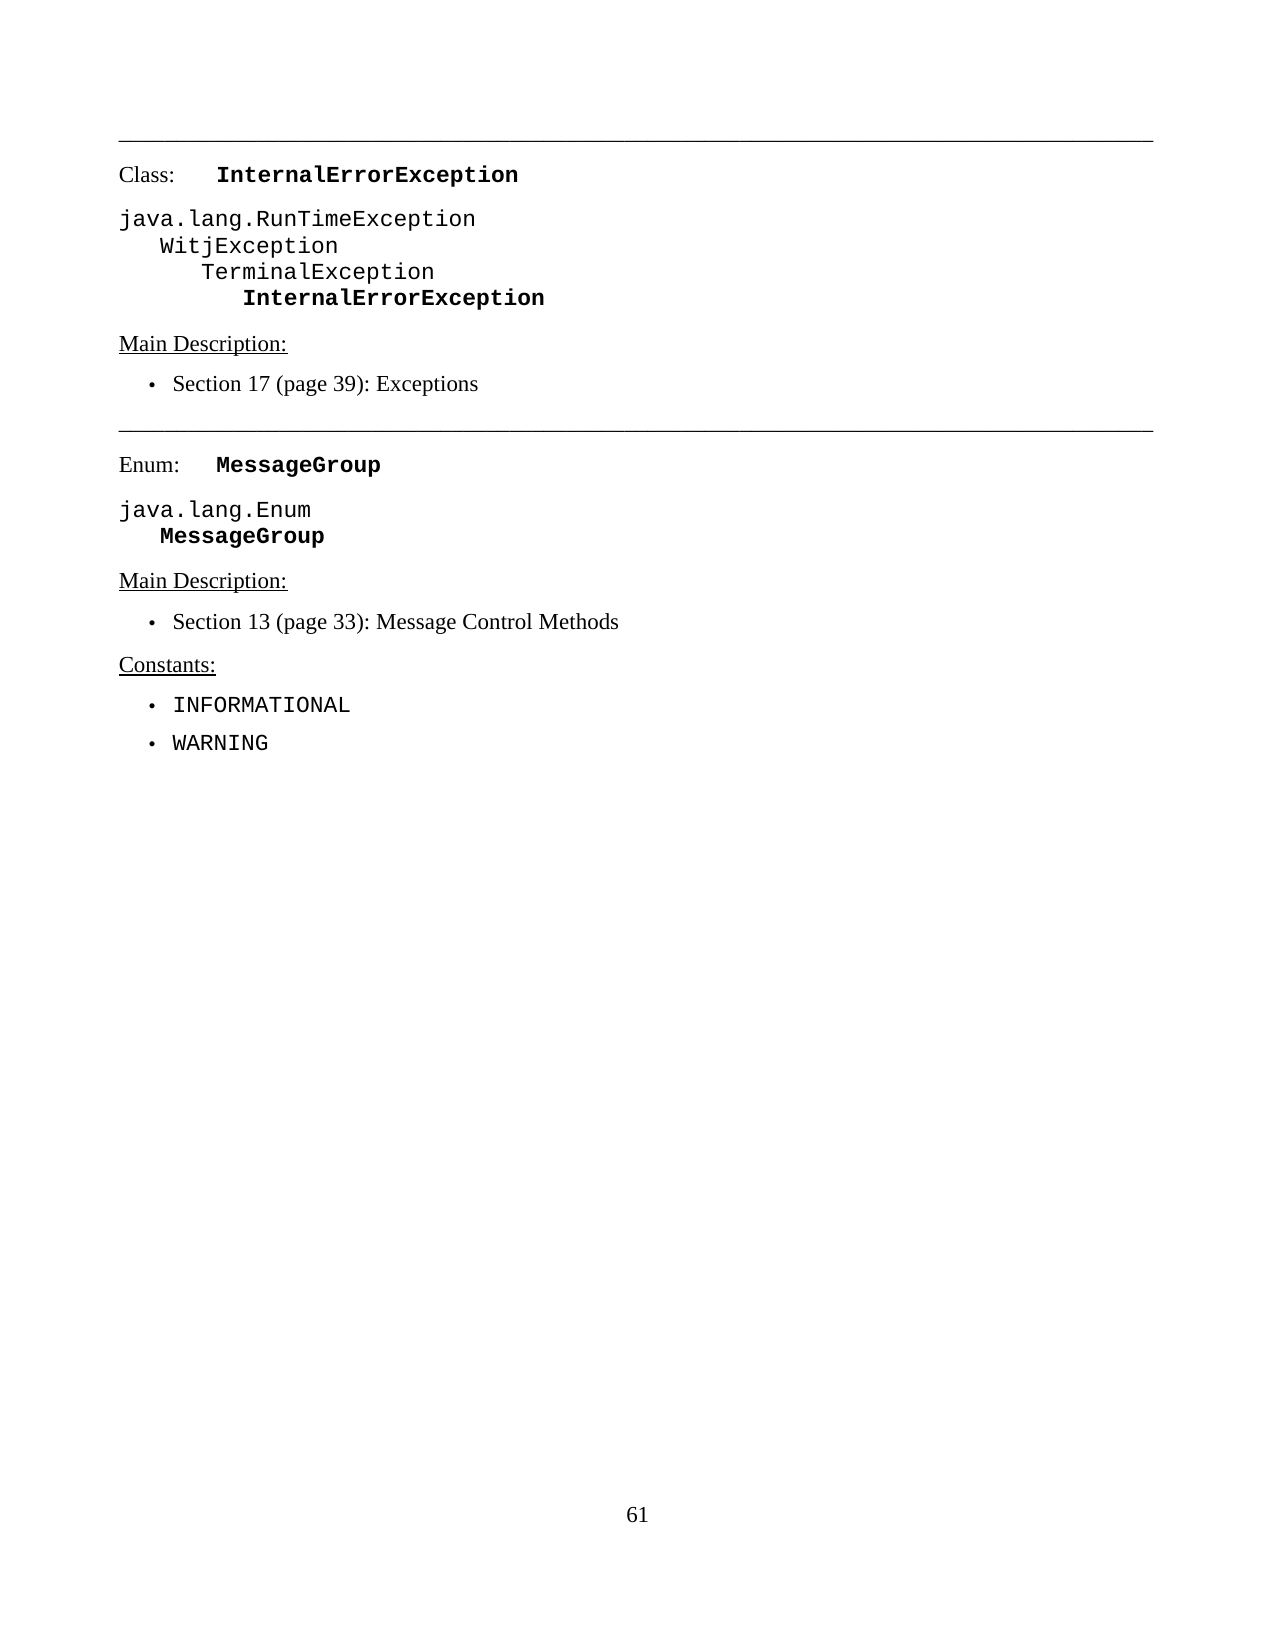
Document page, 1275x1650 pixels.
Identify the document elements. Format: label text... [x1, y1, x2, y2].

text java.lang.RunTimeException [118, 208, 1156, 234]
list WARNING [118, 731, 1156, 757]
text Constants: [118, 652, 1156, 678]
text __________________________________________________________________________________________ [118, 118, 1156, 144]
text MessageGroup [118, 524, 1156, 550]
text java.lang.Enum [118, 498, 1156, 524]
text Enum: MessageGroup [118, 452, 1156, 480]
text WitjException [118, 234, 1156, 260]
text Class: InternalErrorException [118, 162, 1156, 189]
list Section 13 (page 32): Message Control Methods [118, 609, 1156, 634]
list Section 17 (page 38): Exceptions [118, 371, 1156, 397]
text Main Description: [118, 331, 1156, 356]
list INFORMATIONAL [118, 693, 1156, 719]
text InternalErrorException [118, 286, 1156, 313]
text __________________________________________________________________________________________ [118, 409, 1156, 434]
text TerminalException [118, 260, 1156, 286]
text Main Description: [118, 568, 1156, 594]
